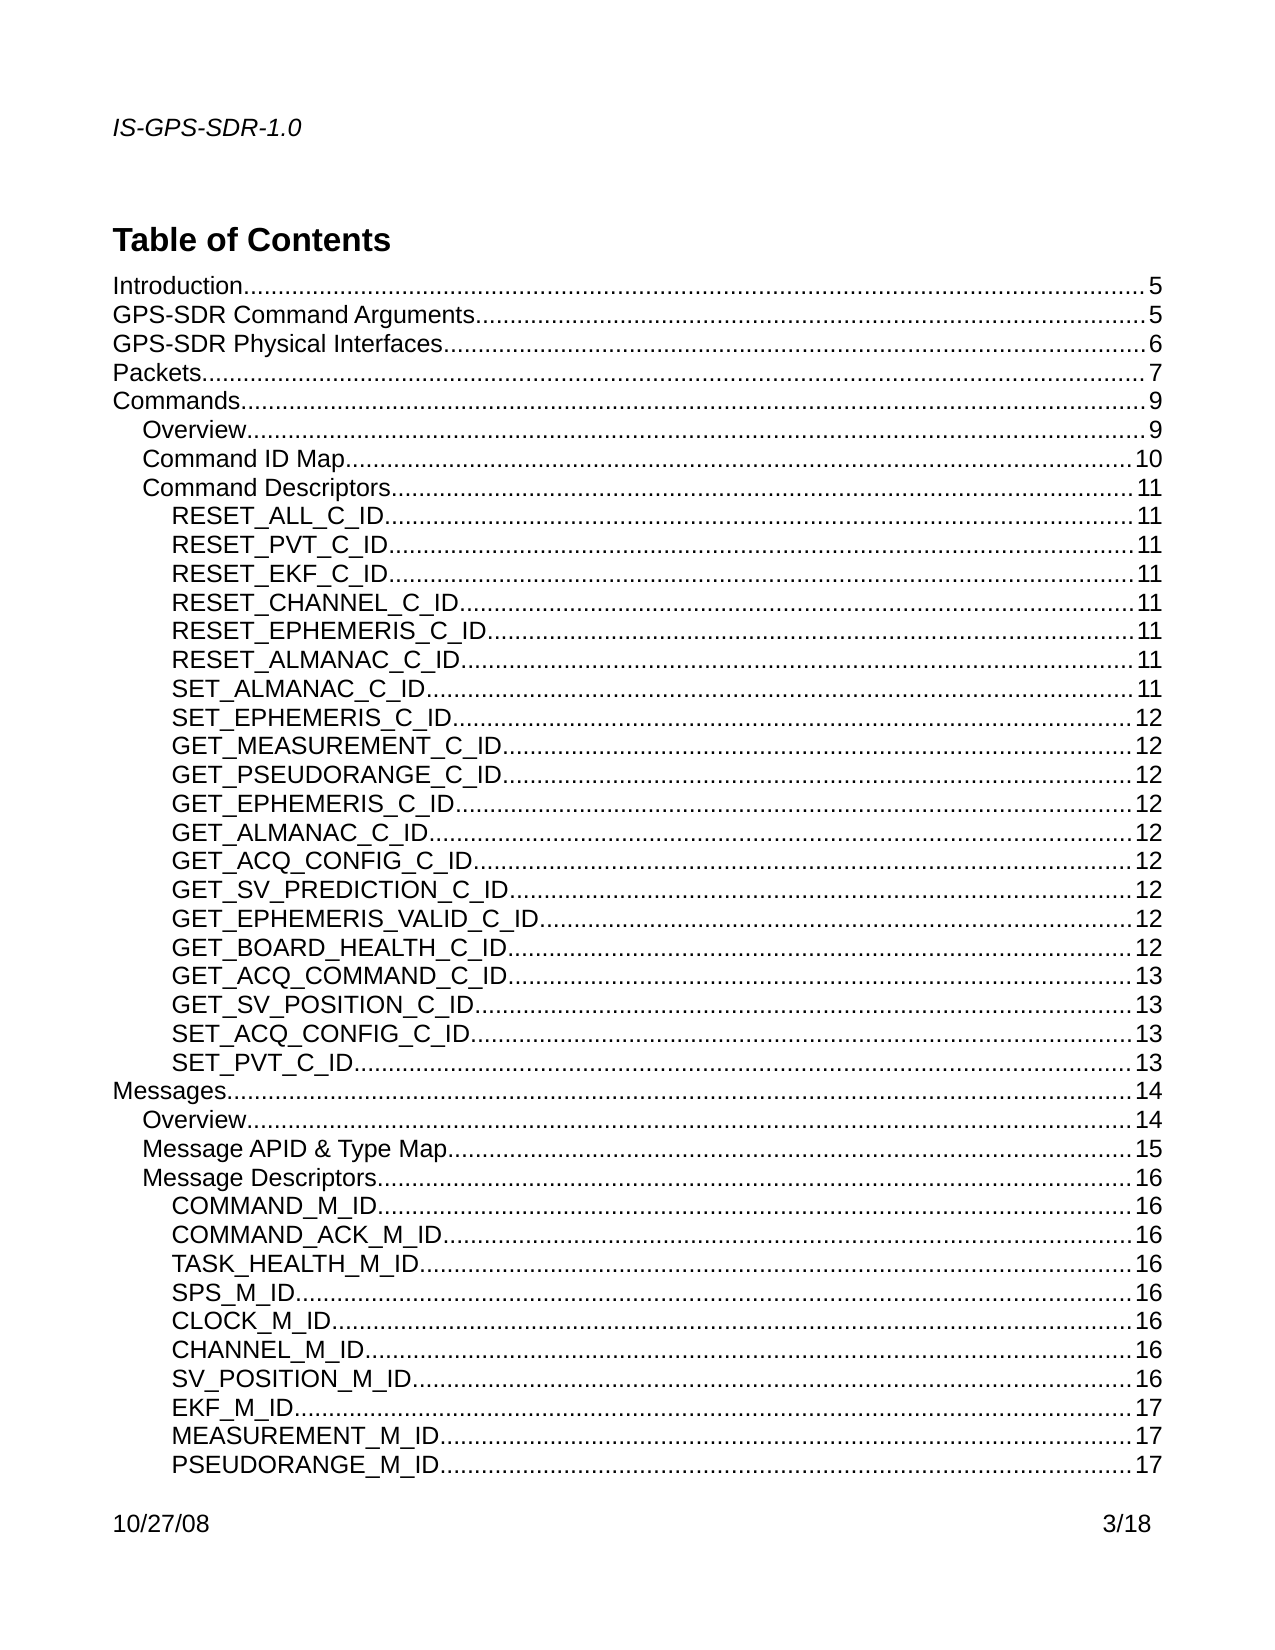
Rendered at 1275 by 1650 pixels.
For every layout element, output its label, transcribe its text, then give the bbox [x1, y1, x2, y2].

text Message APID & Type Map 15 [142, 1134, 1162, 1162]
text GET_EPHEMERIS_C_ID 12 [171, 789, 1162, 817]
text GET_ALMANAC_C_ID 12 [171, 817, 1162, 846]
text COMMAND_M_ID 16 [171, 1191, 1162, 1220]
text GPS-SDR Physical Interfaces 6 [112, 329, 1162, 357]
text SPS_M_ID 16 [171, 1277, 1162, 1306]
text TASK_HEALTH_M_ID 16 [171, 1249, 1162, 1277]
text Command Descriptors 11 [142, 472, 1162, 501]
text GET_SV_PREDICTION_C_ID 12 [171, 875, 1162, 904]
text RESET_PVT_C_ID 11 [171, 530, 1162, 559]
text Message Descriptors 16 [142, 1162, 1162, 1191]
text RESET_ALMANAC_C_ID 11 [171, 645, 1162, 674]
text Overview 9 [142, 415, 1162, 444]
text CHANNEL_M_ID 16 [171, 1335, 1162, 1364]
text RESET_ALL_C_ID 11 [171, 501, 1162, 530]
text Messages 14 [112, 1076, 1162, 1105]
subtitle Table of Contents [112, 220, 1162, 259]
text GET_BOARD_HEALTH_C_ID 12 [171, 932, 1162, 961]
text GET_EPHEMERIS_VALID_C_ID 12 [171, 904, 1162, 932]
text Introduction 5 [112, 271, 1162, 300]
text Commands 9 [112, 386, 1162, 415]
text RESET_EPHEMERIS_C_ID 11 [171, 616, 1162, 645]
text GPS-SDR Command Arguments 5 [112, 300, 1162, 329]
text PSEUDORANGE_M_ID 17 [171, 1450, 1162, 1479]
text RESET_CHANNEL_C_ID 11 [171, 587, 1162, 616]
text GET_PSEUDORANGE_C_ID 12 [171, 760, 1162, 789]
text SET_ACQ_CONFIG_C_ID 13 [171, 1019, 1162, 1047]
text Packets 7 [112, 357, 1162, 386]
text Command ID Map 10 [142, 444, 1162, 472]
text SET_ALMANAC_C_ID 11 [171, 674, 1162, 702]
text SV_POSITION_M_ID 16 [171, 1364, 1162, 1392]
text GET_ACQ_CONFIG_C_ID 12 [171, 846, 1162, 875]
text COMMAND_ACK_M_ID 16 [171, 1220, 1162, 1249]
text GET_ACQ_COMMAND_C_ID 13 [171, 961, 1162, 990]
text SET_PVT_C_ID 13 [171, 1047, 1162, 1076]
text RESET_EKF_C_ID 11 [171, 559, 1162, 587]
text GET_MEASUREMENT_C_ID 12 [171, 731, 1162, 760]
text CLOCK_M_ID 16 [171, 1306, 1162, 1335]
text Overview 14 [142, 1105, 1162, 1134]
text EKF_M_ID 17 [171, 1392, 1162, 1421]
text SET_EPHEMERIS_C_ID 12 [171, 702, 1162, 731]
text MEASUREMENT_M_ID 17 [171, 1421, 1162, 1450]
text GET_SV_POSITION_C_ID 13 [171, 990, 1162, 1019]
